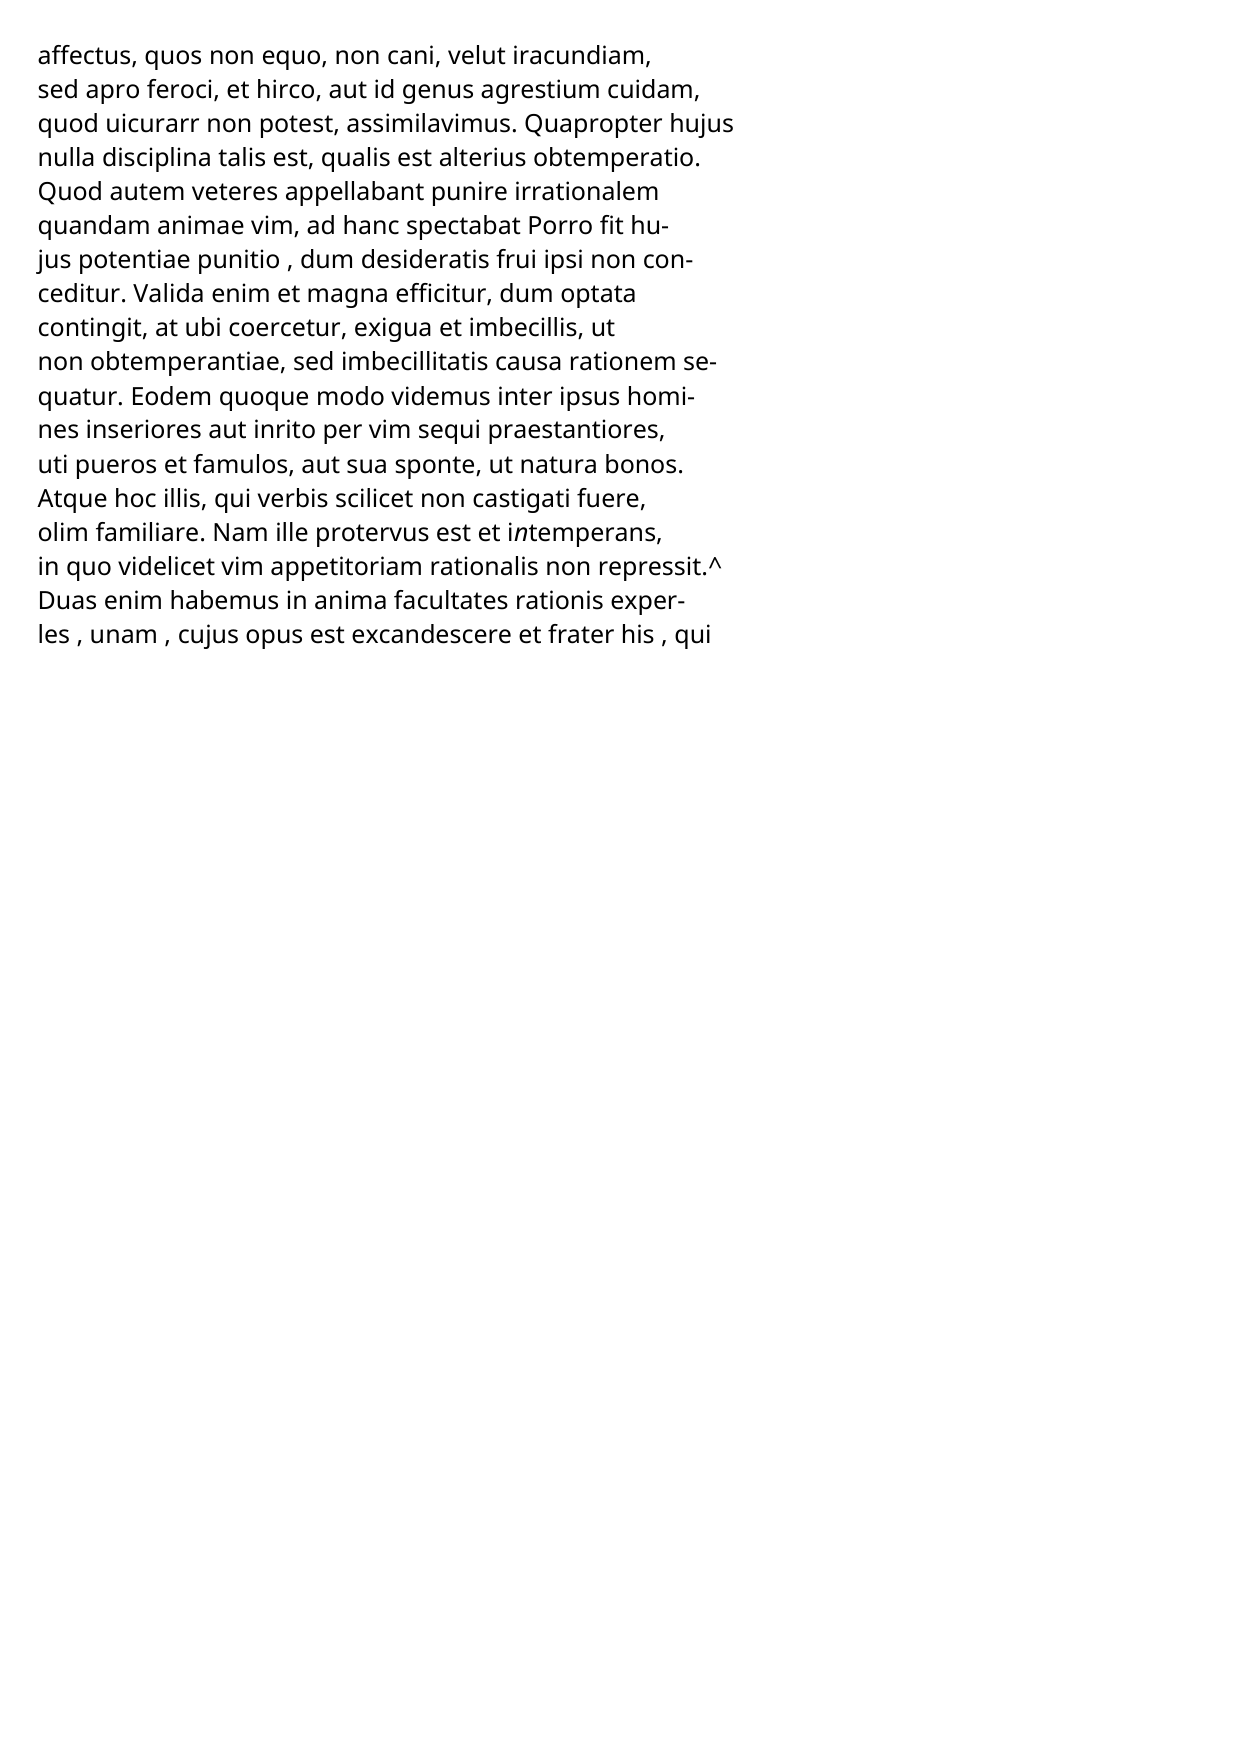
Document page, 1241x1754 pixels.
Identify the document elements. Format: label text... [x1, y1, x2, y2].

text affectus, quos non equo, non cani, velut iracundiam, sed apro feroci, et hirco, aut id genus agrestium cuidam, quod uicurarr non potest, assimilavimus. Quapropter hujus nulla disciplina talis est, qualis est alterius obtemperatio. Quod autem veteres appellabant punire irrationalem quandam animae vim, ad hanc spectabat Porro fit hu- jus potentiae punitio , dum desideratis frui ipsi non con- ceditur. Valida enim et magna efficitur, dum optata contingit, at ubi coercetur, exigua et imbecillis, ut non obtemperantiae, sed imbecillitatis causa rationem se- quatur. Eodem quoque modo videmus inter ipsus homi- nes inseriores aut inrito per vim sequi praestantiores, uti pueros et famulos, aut sua sponte, ut natura bonos. Atque hoc illis, qui verbis scilicet non castigati fuere, olim familiare. Nam ille protervus est et intemperans, in quo videlicet vim appetitoriam rationalis non repressit.^ Duas enim habemus in anima facultates rationis exper- les , unam , cujus opus est excandescere et frater his , qui [37, 37, 1203, 651]
